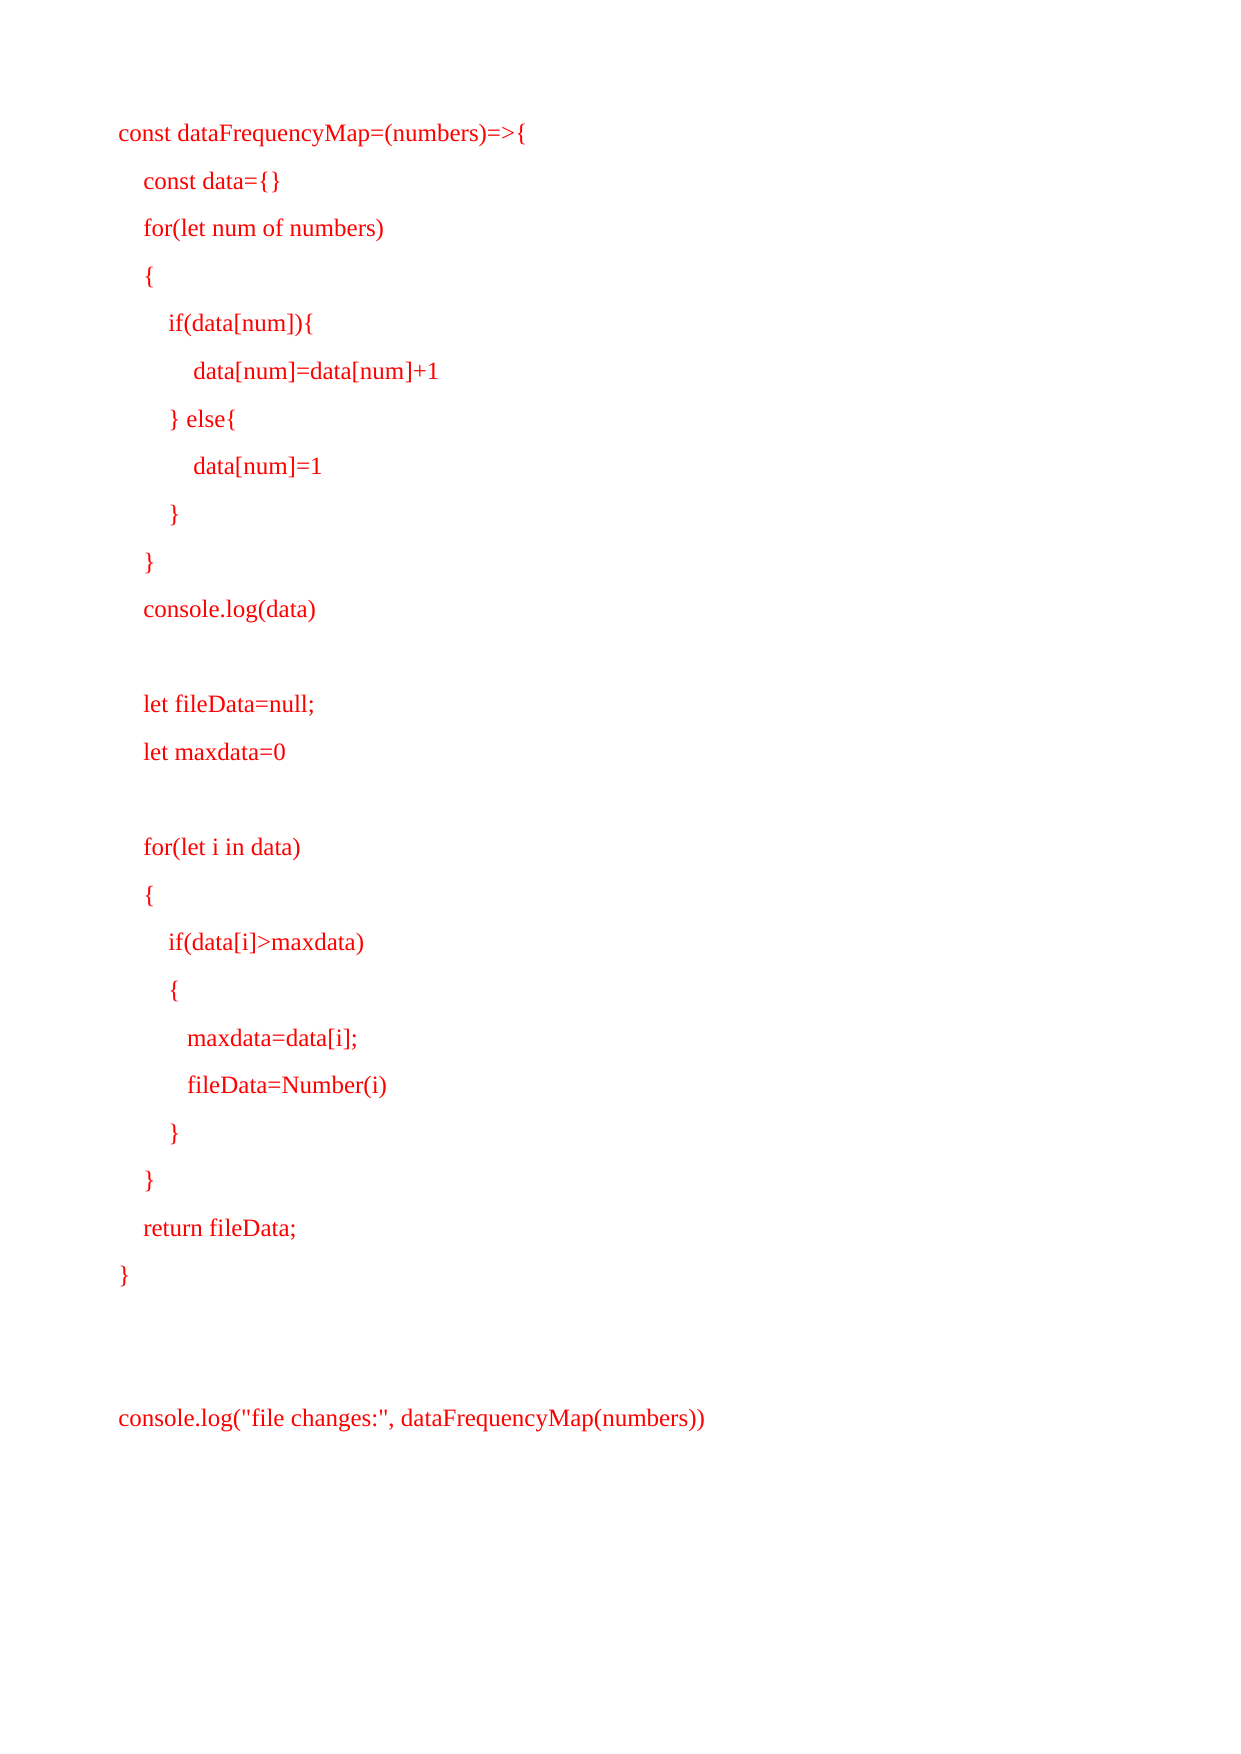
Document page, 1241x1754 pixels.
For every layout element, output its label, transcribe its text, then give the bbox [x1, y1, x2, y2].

text const dataFrequencyMap=(numbers)=>{ [118, 118, 1122, 147]
text if(data[num]){ [118, 308, 1122, 337]
text } [118, 1165, 1122, 1194]
text return fileData; [118, 1213, 1122, 1242]
text let fileData=null; [118, 689, 1122, 718]
text data[num]=data[num]+1 [118, 356, 1122, 385]
text } else{ [118, 404, 1122, 432]
text for(let num of numbers) [118, 213, 1122, 242]
text { [118, 975, 1122, 1004]
text data[num]=1 [118, 451, 1122, 480]
text } [118, 499, 1122, 528]
text console.log(data) [118, 594, 1122, 623]
text { [118, 261, 1122, 290]
text console.log("file changes:", dataFrequencyMap(numbers)) [118, 1403, 1122, 1432]
text } [118, 547, 1122, 575]
text for(let i in data) [118, 832, 1122, 861]
text } [118, 1118, 1122, 1147]
text let maxdata=0 [118, 737, 1122, 766]
text if(data[i]>maxdata) [118, 927, 1122, 956]
text } [118, 1261, 1122, 1289]
text { [118, 880, 1122, 908]
text const data={} [118, 166, 1122, 194]
text fileData=Number(i) [118, 1070, 1122, 1099]
text maxdata=data[i]; [118, 1023, 1122, 1051]
